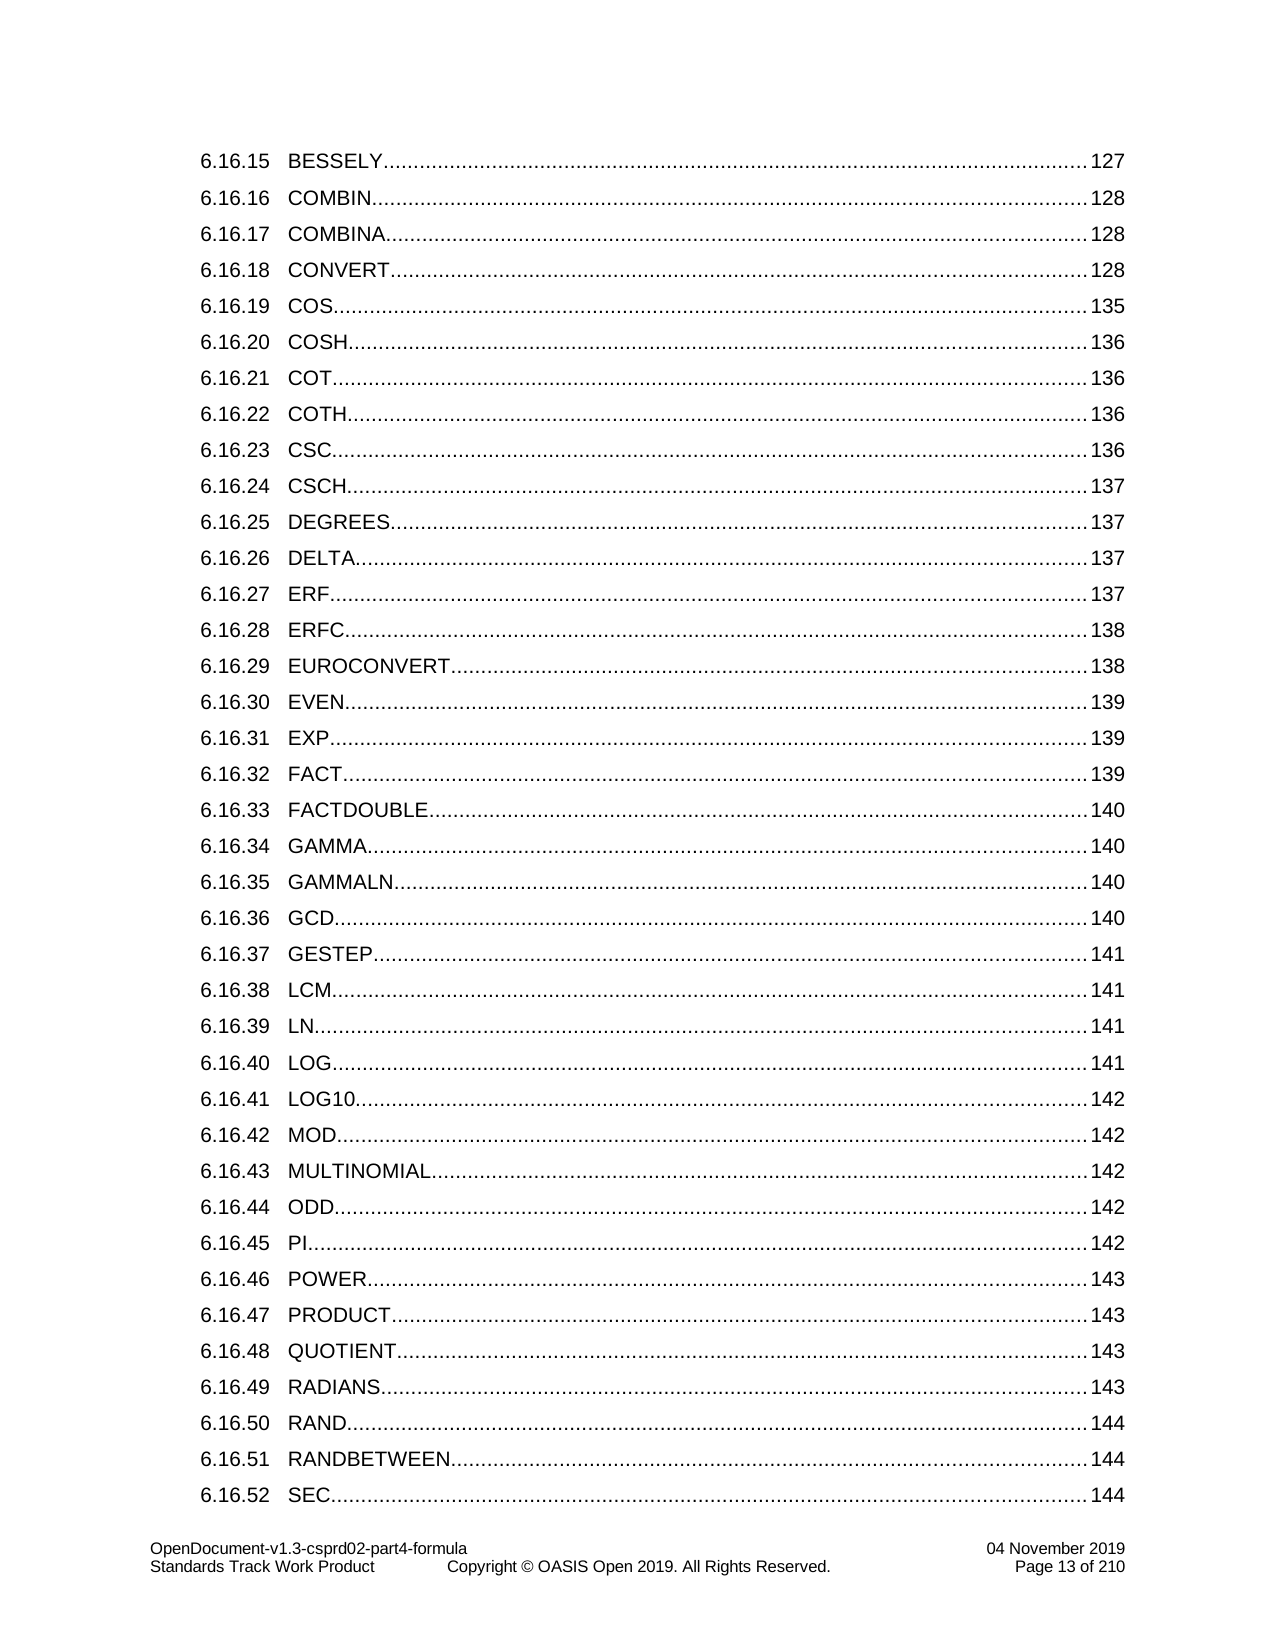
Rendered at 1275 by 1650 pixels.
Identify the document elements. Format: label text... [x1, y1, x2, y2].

text 6.16.22 COTH 136 [200, 402, 1125, 426]
text 6.16.21 COT 136 [200, 366, 1125, 390]
text 6.16.24 CSCH 137 [200, 474, 1125, 498]
text 6.16.25 DEGREES 137 [200, 510, 1125, 534]
text 6.16.47 PRODUCT 143 [200, 1303, 1125, 1327]
text 6.16.40 LOG 141 [200, 1051, 1125, 1074]
text 6.16.26 DELTA 137 [200, 546, 1125, 570]
text 6.16.34 GAMMA 140 [200, 835, 1125, 858]
text 6.16.38 LCM 141 [200, 979, 1125, 1002]
text 6.16.42 MOD 142 [200, 1123, 1125, 1147]
text 6.16.48 QUOTIENT 143 [200, 1339, 1125, 1363]
text 6.16.41 LOG10 142 [200, 1087, 1125, 1111]
text 6.16.50 RAND 144 [200, 1411, 1125, 1435]
text 6.16.27 ERF 137 [200, 582, 1125, 606]
text 6.16.17 COMBINA 128 [200, 222, 1125, 246]
text 6.16.44 ODD 142 [200, 1195, 1125, 1219]
text 6.16.51 RANDBETWEEN 144 [200, 1447, 1125, 1471]
text 6.16.46 POWER 143 [200, 1267, 1125, 1291]
text 6.16.20 COSH 136 [200, 330, 1125, 354]
text 6.16.28 ERFC 138 [200, 618, 1125, 642]
text 6.16.45 PI 142 [200, 1231, 1125, 1255]
text 6.16.31 EXP 139 [200, 727, 1125, 750]
text 6.16.32 FACT 139 [200, 763, 1125, 786]
text 6.16.37 GESTEP 141 [200, 943, 1125, 966]
text 6.16.33 FACTDOUBLE 140 [200, 799, 1125, 822]
text 6.16.52 SEC 144 [200, 1483, 1125, 1507]
text 6.16.16 COMBIN 128 [200, 186, 1125, 209]
text 6.16.43 MULTINOMIAL 142 [200, 1159, 1125, 1183]
text 6.16.19 COS 135 [200, 294, 1125, 318]
text 6.16.39 LN 141 [200, 1015, 1125, 1038]
text 6.16.23 CSC 136 [200, 438, 1125, 462]
text 6.16.15 BESSELY 127 [200, 150, 1125, 173]
text 6.16.35 GAMMALN 140 [200, 871, 1125, 894]
text 6.16.30 EVEN 139 [200, 691, 1125, 714]
text 6.16.29 EUROCONVERT 138 [200, 654, 1125, 678]
text 6.16.18 CONVERT 128 [200, 258, 1125, 282]
text 6.16.36 GCD 140 [200, 907, 1125, 930]
text 6.16.49 RADIANS 143 [200, 1375, 1125, 1399]
